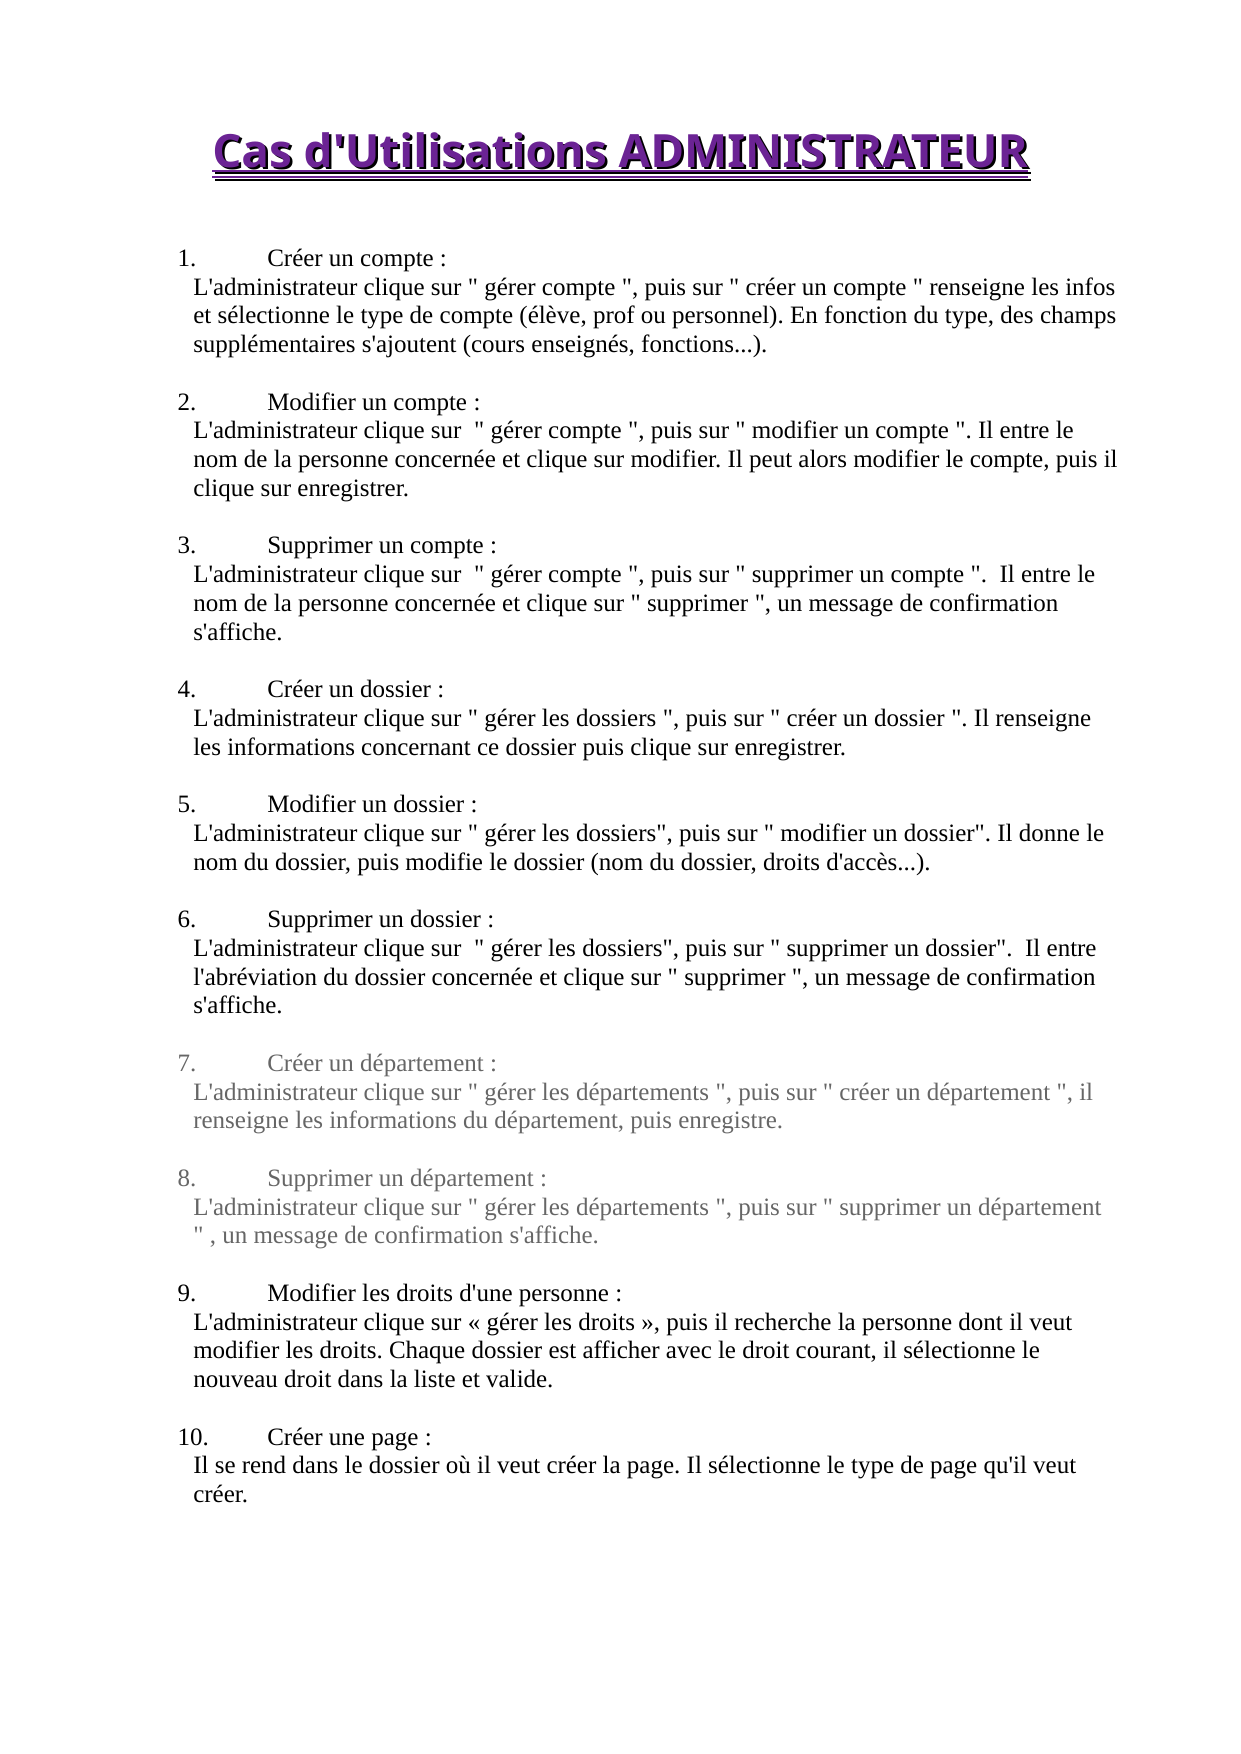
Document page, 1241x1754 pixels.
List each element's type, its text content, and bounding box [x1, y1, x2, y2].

list Modifier un compte : [177, 387, 1122, 415]
text Cas d'Utilisations ADMINISTRATEUR [118, 118, 1122, 181]
list L'administrateur clique sur " gérer compte ", puis sur " supprimer un compte ". Il entre le nom de la personne concernée et clique sur " supprimer ", un message de confirmation s'affiche. [177, 559, 1122, 645]
list L'administrateur clique sur " gérer compte ", puis sur " créer un compte " renseigne les infos et sélectionne le type de compte (élève, prof ou personnel). En fonction du type, des champs supplémentaires s'ajoutent (cours enseignés, fonctions...). [177, 272, 1122, 358]
list L'administrateur clique sur " gérer les départements ", puis sur " supprimer un département " , un message de confirmation s'affiche. [177, 1192, 1122, 1249]
list L'administrateur clique sur " gérer les départements ", puis sur " créer un département ", il renseigne les informations du département, puis enregistre. [177, 1077, 1122, 1134]
list Créer une page : [177, 1422, 1122, 1450]
list Modifier un dossier : [177, 789, 1122, 818]
list L'administrateur clique sur " gérer les dossiers", puis sur " supprimer un dossier". Il entre l'abréviation du dossier concernée et clique sur " supprimer ", un message de confirmation s'affiche. [177, 933, 1122, 1019]
list Il se rend dans le dossier où il veut créer la page. Il sélectionne le type de page qu'il veut créer. [177, 1450, 1122, 1508]
list L'administrateur clique sur « gérer les droits », puis il recherche la personne dont il veut modifier les droits. Chaque dossier est afficher avec le droit courant, il sélectionne le nouveau droit dans la liste et valide. [177, 1307, 1122, 1393]
list L'administrateur clique sur " gérer les dossiers", puis sur " modifier un dossier". Il donne le nom du dossier, puis modifie le dossier (nom du dossier, droits d'accès...). [177, 818, 1122, 875]
list L'administrateur clique sur " gérer compte ", puis sur " modifier un compte ". Il entre le nom de la personne concernée et clique sur modifier. Il peut alors modifier le compte, puis il clique sur enregistrer. [177, 415, 1122, 502]
list Supprimer un compte : [177, 530, 1122, 559]
list Modifier les droits d'une personne : [177, 1278, 1122, 1307]
list Supprimer un département : [177, 1163, 1122, 1192]
list Créer un dossier : [177, 674, 1122, 703]
list L'administrateur clique sur " gérer les dossiers ", puis sur " créer un dossier ". Il renseigne les informations concernant ce dossier puis clique sur enregistrer. [177, 703, 1122, 760]
list Supprimer un dossier : [177, 904, 1122, 933]
list Créer un compte : [177, 243, 1122, 272]
list Créer un département : [177, 1048, 1122, 1077]
